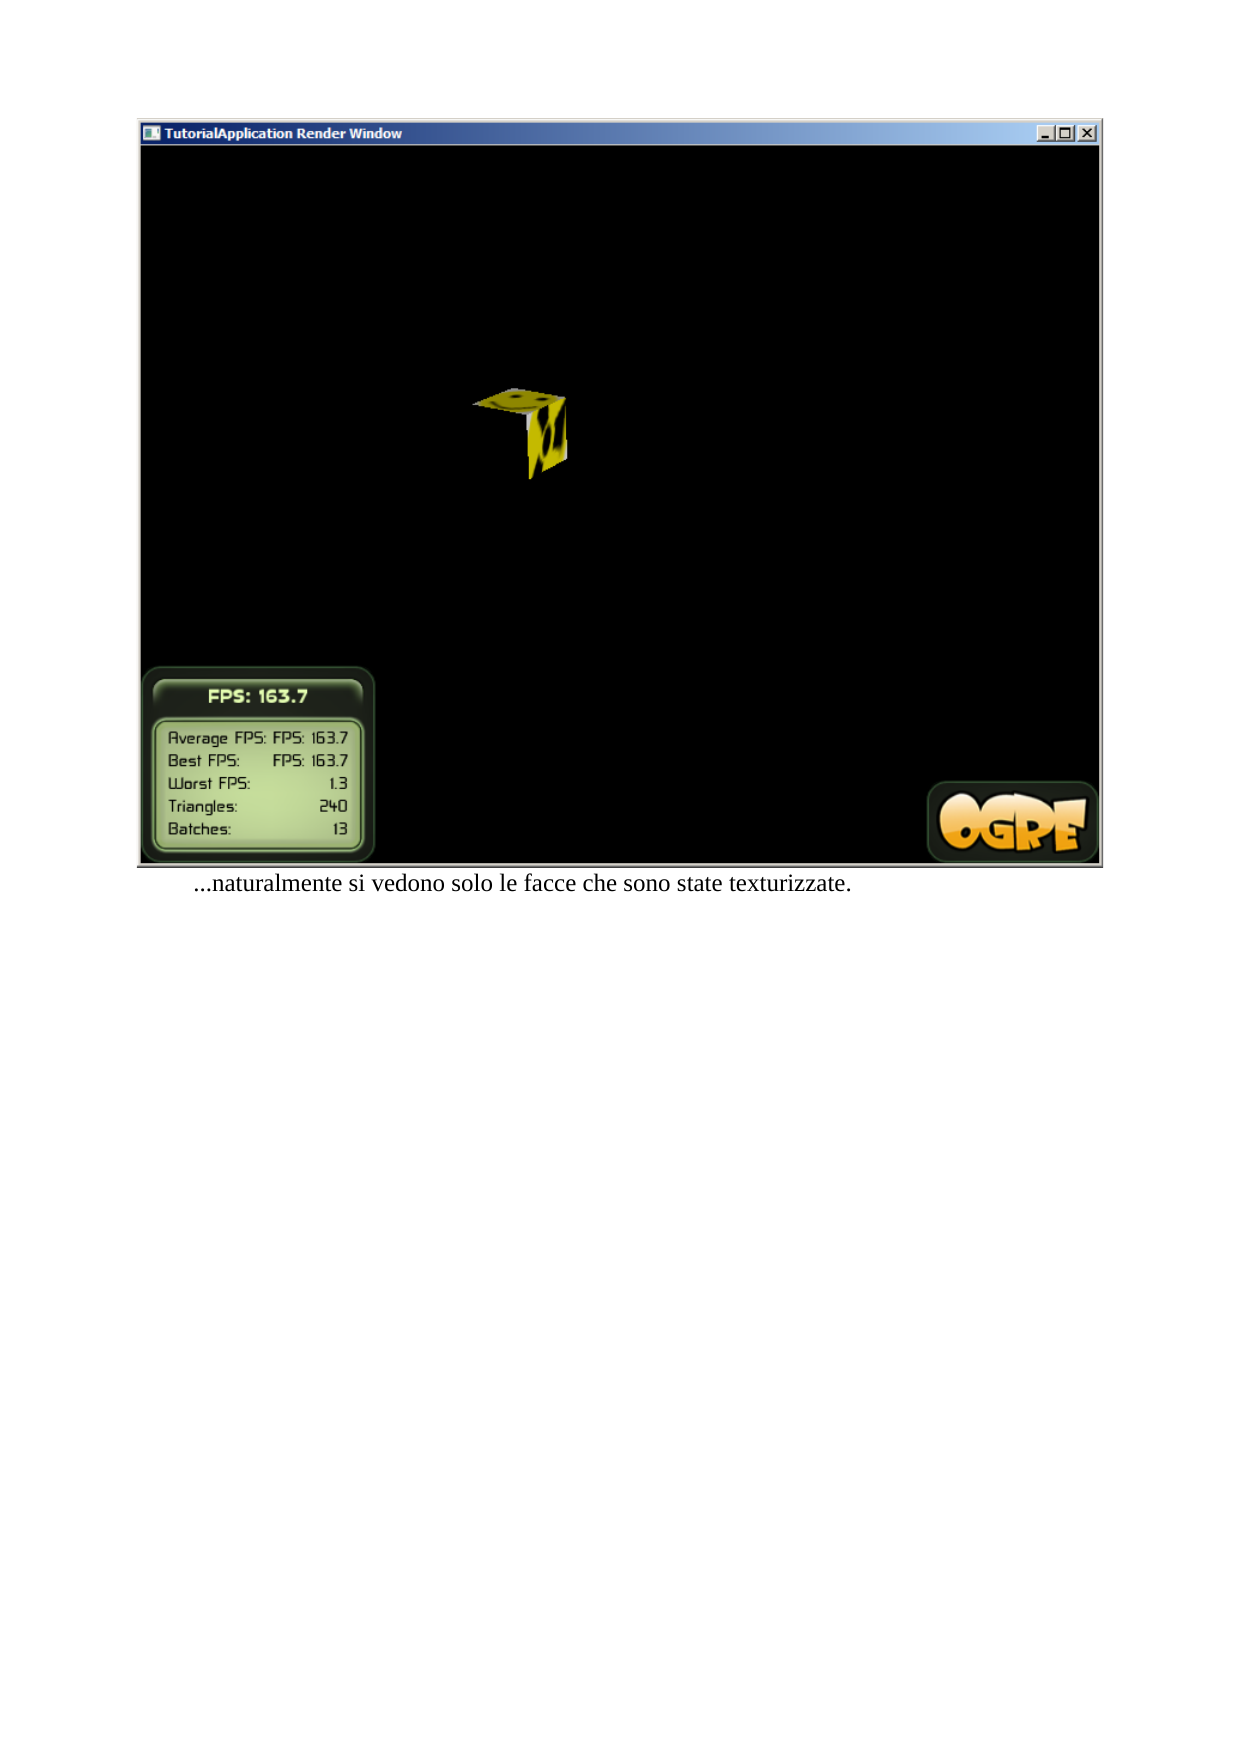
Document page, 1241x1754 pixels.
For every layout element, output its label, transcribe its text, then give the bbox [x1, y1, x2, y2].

list ...naturalmente si vedono solo le facce che sono state texturizzate. [156, 118, 1122, 897]
picture [136, 118, 1104, 868]
